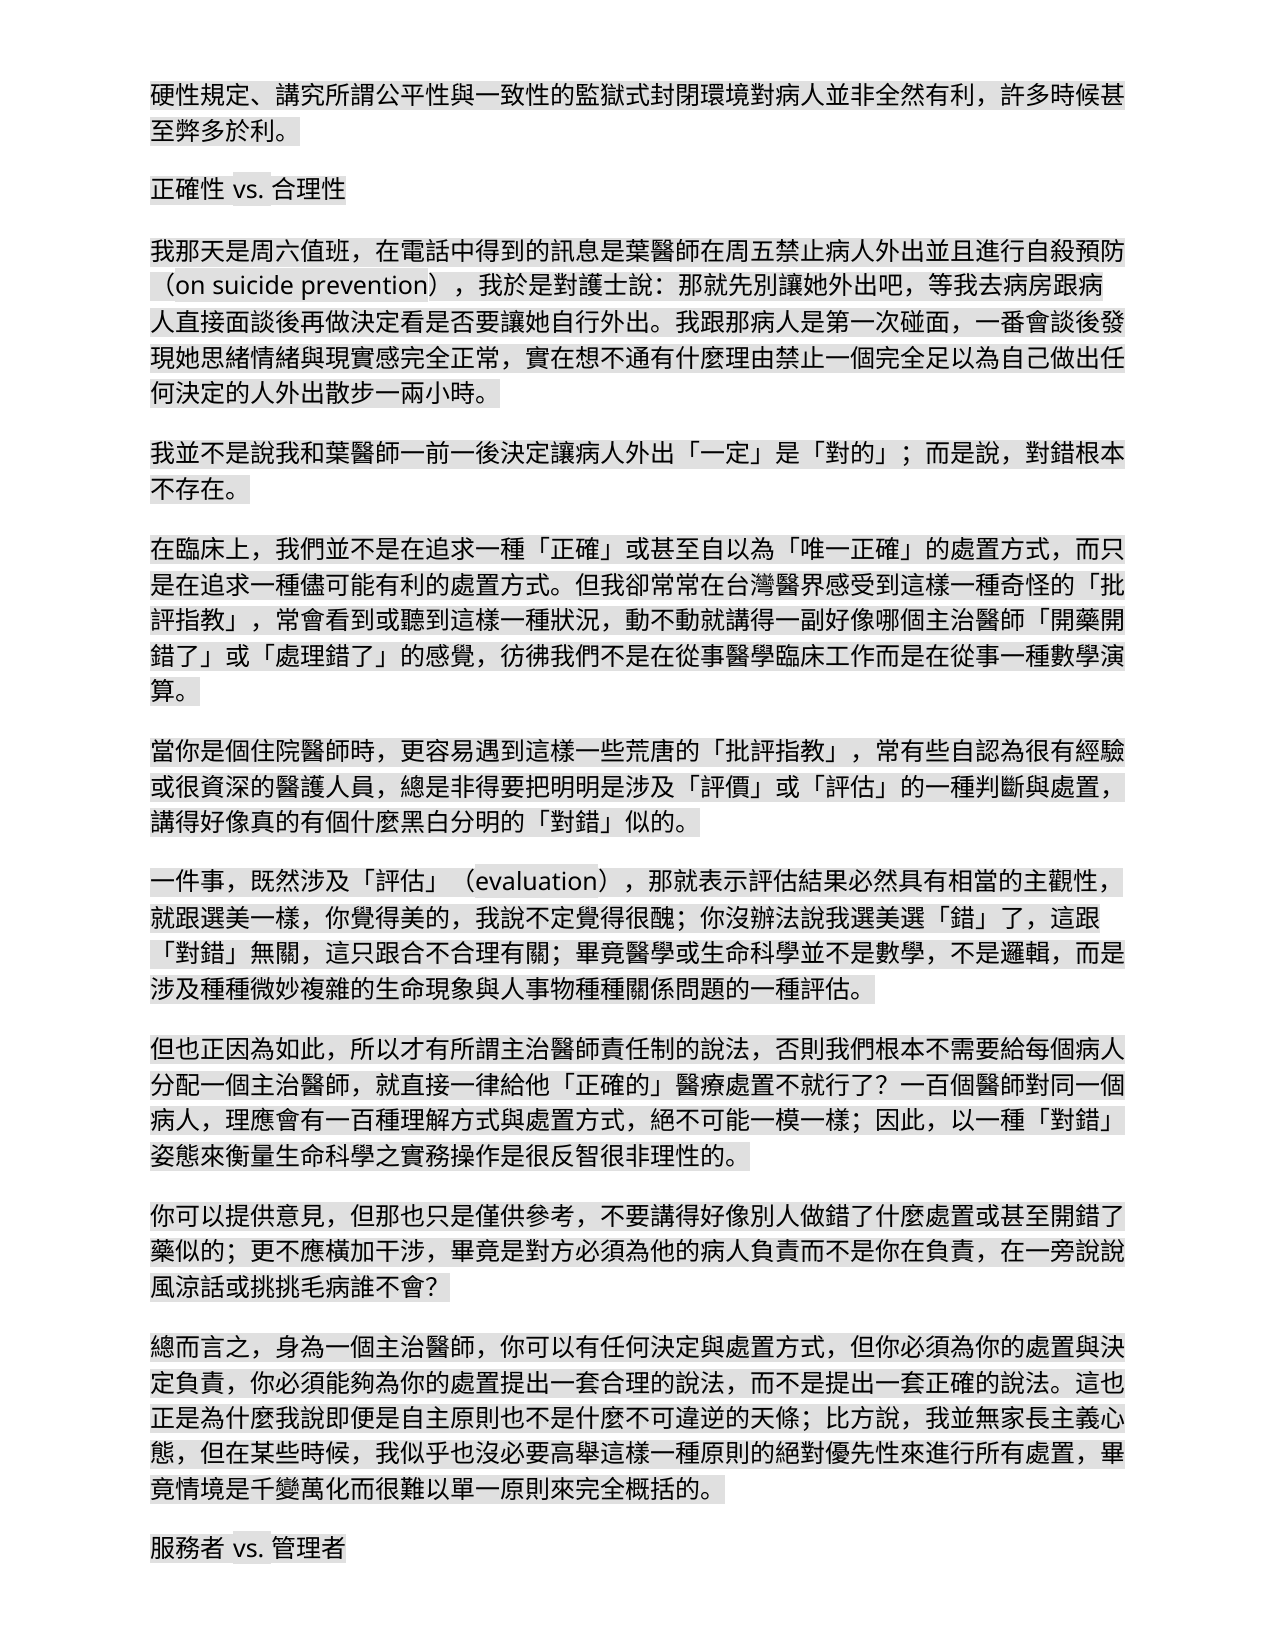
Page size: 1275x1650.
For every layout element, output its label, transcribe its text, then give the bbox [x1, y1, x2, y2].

text 你可以提供意見，但那也只是僅供參考，不要講得好像別人做錯了什麼處置或甚至開錯了藥似的；更不應橫加干涉，畢竟是對方必須為他的病人負責而不是你在負責，在一旁說說風涼話或挑挑毛病誰不會？ [150, 1196, 1125, 1302]
text 服務者 vs. 管理者 [150, 1529, 1125, 1564]
text 但也正因為如此，所以才有所謂主治醫師責任制的說法，否則我們根本不需要給每個病人分配一個主治醫師，就直接一律給他「正確的」醫療處置不就行了？一百個醫師對同一個病人，理應會有一百種理解方式與處置方式，絕不可能一模一樣；因此，以一種「對錯」姿態來衡量生命科學之實務操作是很反智很非理性的。 [150, 1029, 1125, 1171]
text 硬性規定、講究所謂公平性與一致性的監獄式封閉環境對病人並非全然有利，許多時候甚至弊多於利。 [150, 75, 1125, 146]
text 在臨床上，我們並不是在追求一種「正確」或甚至自以為「唯一正確」的處置方式，而只是在追求一種儘可能有利的處置方式。但我卻常常在台灣醫界感受到這樣一種奇怪的「批評指教」，常會看到或聽到這樣一種狀況，動不動就講得一副好像哪個主治醫師「開藥開錯了」或「處理錯了」的感覺，彷彿我們不是在從事醫學臨床工作而是在從事一種數學演算。 [150, 529, 1125, 706]
text 一件事，既然涉及「評估」（evaluation），那就表示評估結果必然具有相當的主觀性，就跟選美一樣，你覺得美的，我說不定覺得很醜；你沒辦法說我選美選「錯」了，這跟「對錯」無關，這只跟合不合理有關；畢竟醫學或生命科學並不是數學，不是邏輯，而是涉及種種微妙複雜的生命現象與人事物種種關係問題的一種評估。 [150, 862, 1125, 1004]
text 正確性 vs. 合理性 [150, 171, 1125, 206]
text 總而言之，身為一個主治醫師，你可以有任何決定與處置方式，但你必須為你的處置與決定負責，你必須能夠為你的處置提出一套合理的說法，而不是提出一套正確的說法。這也正是為什麼我說即便是自主原則也不是什麼不可違逆的天條；比方說，我並無家長主義心態，但在某些時候，我似乎也沒必要高舉這樣一種原則的絕對優先性來進行所有處置，畢竟情境是千變萬化而很難以單一原則來完全概括的。 [150, 1327, 1125, 1504]
text 當你是個住院醫師時，更容易遇到這樣一些荒唐的「批評指教」，常有些自認為很有經驗或很資深的醫護人員，總是非得要把明明是涉及「評價」或「評估」的一種判斷與處置，講得好像真的有個什麼黑白分明的「對錯」似的。 [150, 731, 1125, 837]
text 我那天是周六值班，在電話中得到的訊息是葉醫師在周五禁止病人外出並且進行自殺預防（on suicide prevention），我於是對護士說：那就先別讓她外出吧，等我去病房跟病人直接面談後再做決定看是否要讓她自行外出。我跟那病人是第一次碰面，一番會談後發現她思緒情緒與現實感完全正常，實在想不通有什麼理由禁止一個完全足以為自己做出任何決定的人外出散步一兩小時。 [150, 231, 1125, 408]
text 我並不是說我和葉醫師一前一後決定讓病人外出「一定」是「對的」；而是說，對錯根本不存在。 [150, 433, 1125, 504]
